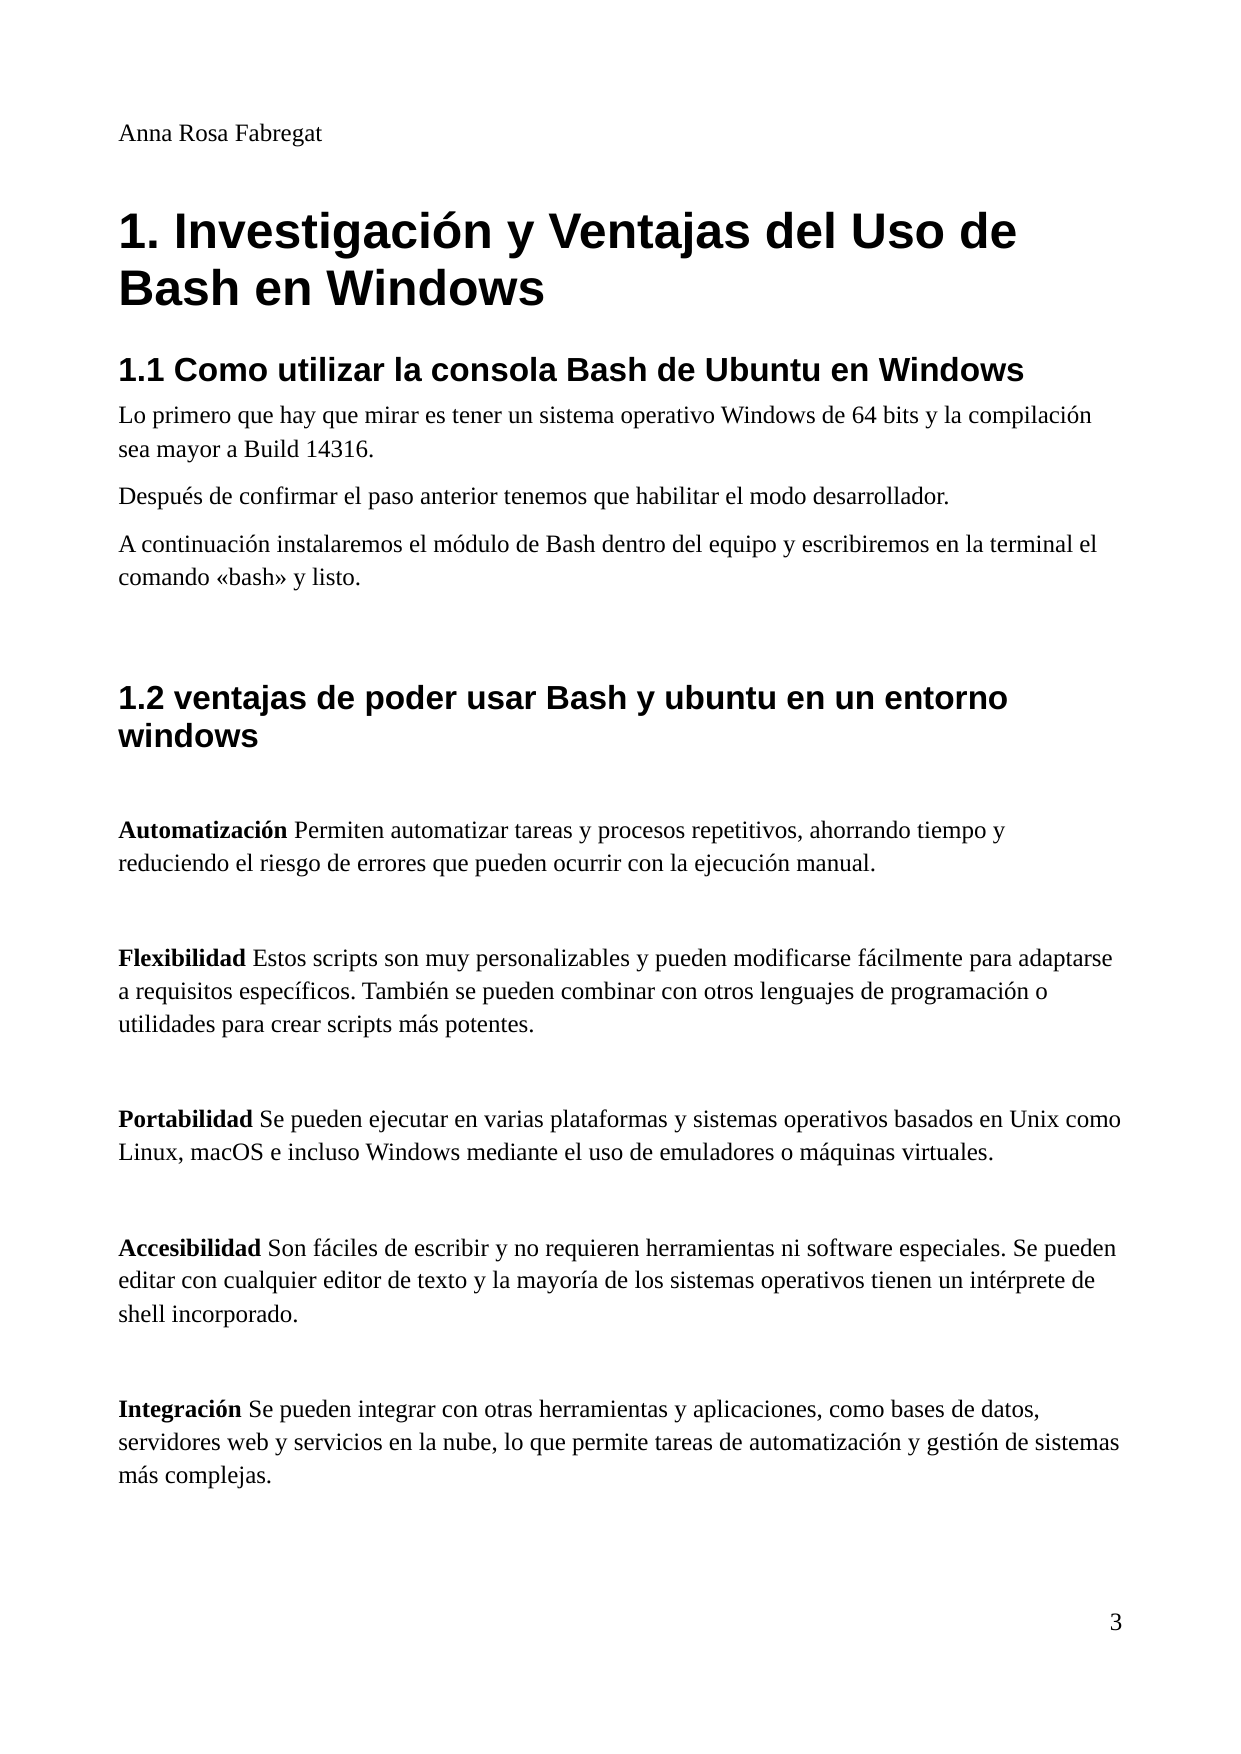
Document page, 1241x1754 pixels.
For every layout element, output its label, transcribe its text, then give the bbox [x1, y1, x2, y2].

text A continuación instalaremos el módulo de Bash dentro del equipo y escribiremos en la terminal el comando «bash» y listo. [118, 529, 1122, 591]
subtitle 1.2 ventajas de poder usar Bash y ubuntu en un entorno windows [118, 678, 1122, 755]
text Accesibilidad Son fáciles de escribir y no requieren herramientas ni software especiales. Se pueden editar con cualquier editor de texto y la mayoría de los sistemas operativos tienen un intérprete de shell incorporado. [118, 1233, 1122, 1327]
text Lo primero que hay que mirar es tener un sistema operativo Windows de 64 bits y la compilación sea mayor a Build 14316. [118, 401, 1122, 462]
text Portabilidad Se pueden ejecutar en varias plataformas y sistemas operativos basados en Unix como Linux, macOS e incluso Windows mediante el uso de emuladores o máquinas virtuales. [118, 1104, 1122, 1166]
text Después de confirmar el paso anterior tenemos que habilitar el modo desarrollador. [118, 481, 1122, 510]
text Flexibilidad Estos scripts son muy personalizables y pueden modificarse fácilmente para adaptarse a requisitos específicos. También se pueden combinar con otros lenguajes de programación o utilidades para crear scripts más potentes. [118, 943, 1122, 1038]
text Integración Se pueden integrar con otras herramientas y aplicaciones, como bases de datos, servidores web y servicios en la nube, lo que permite tareas de automatización y gestión de sistemas más complejas. [118, 1394, 1122, 1489]
subtitle 1.1 Como utilizar la consola Bash de Ubuntu en Windows [118, 350, 1122, 388]
text Automatización Permiten automatizar tareas y procesos repetitivos, ahorrando tiempo y reduciendo el riesgo de errores que pueden ocurrir con la ejecución manual. [118, 815, 1122, 877]
subtitle 1. Investigación y Ventajas del Uso de Bash en Windows [118, 201, 1122, 316]
